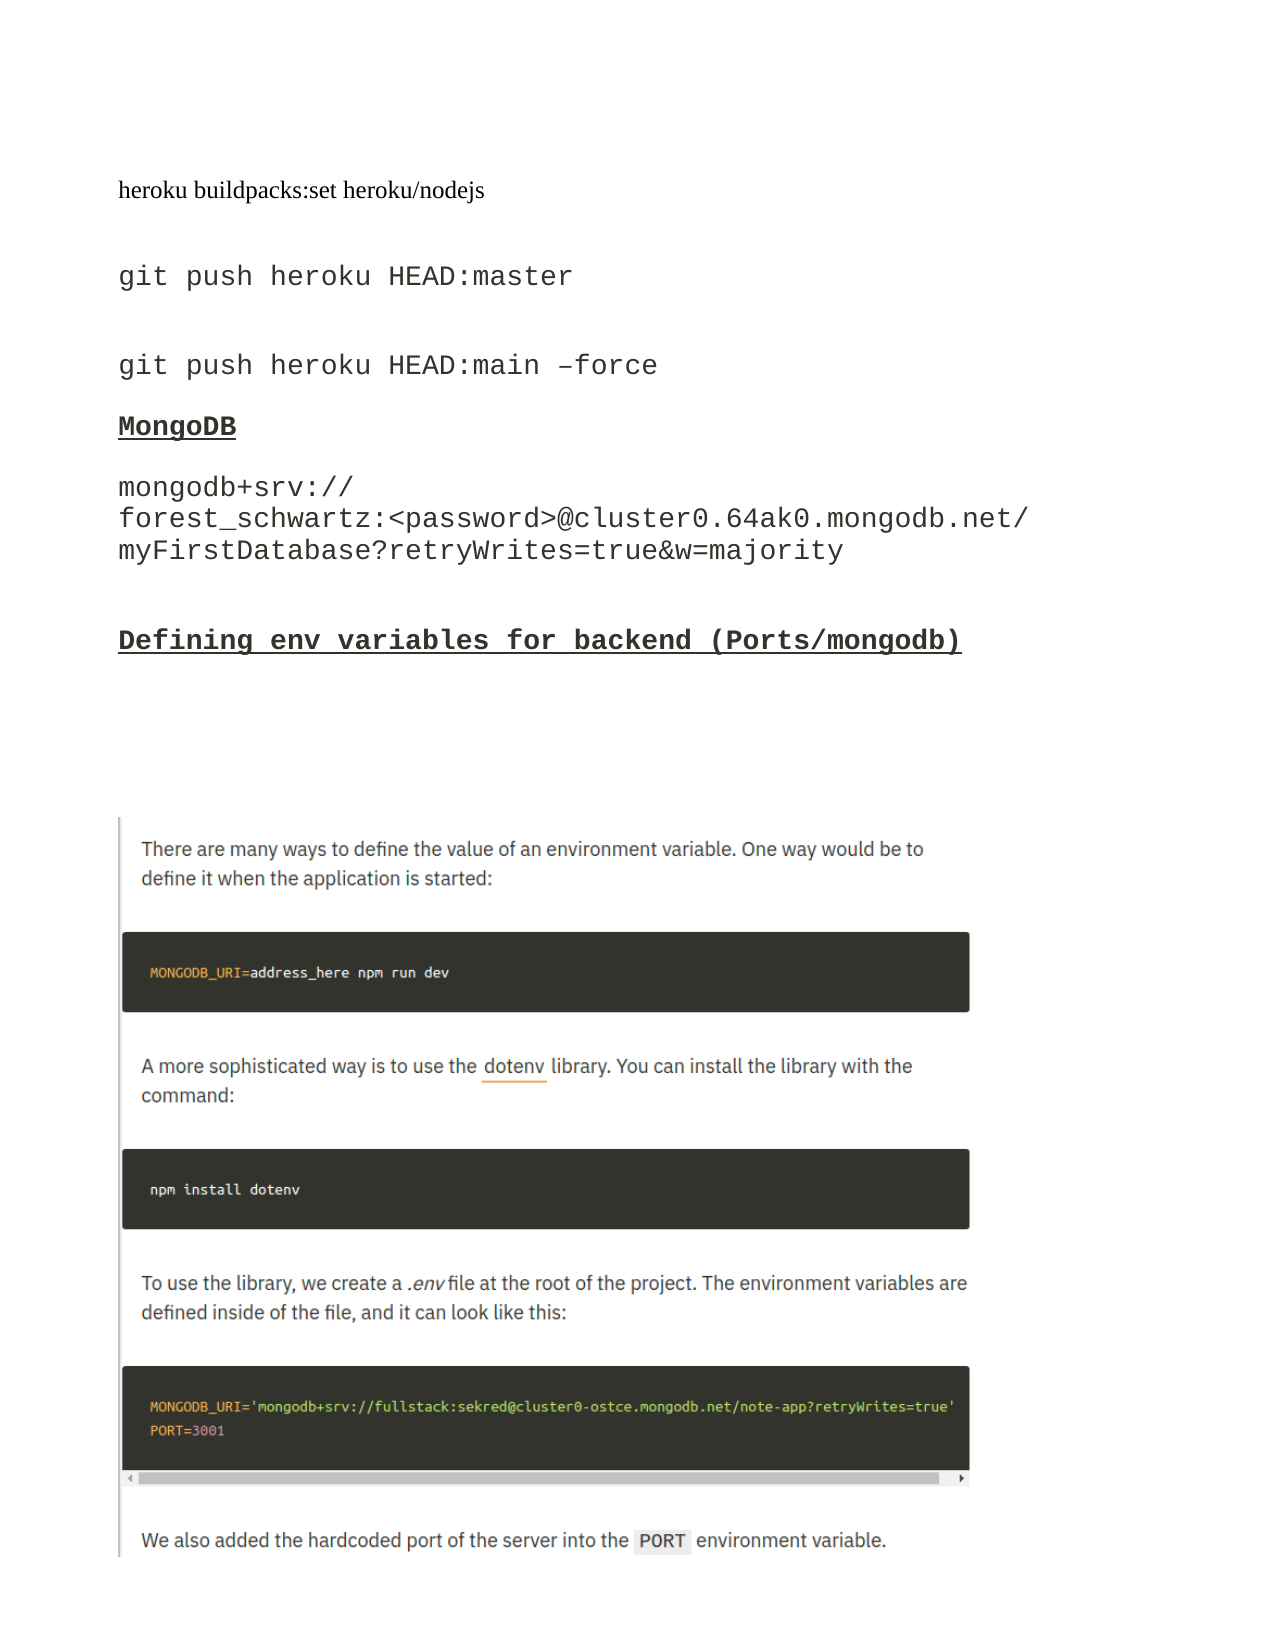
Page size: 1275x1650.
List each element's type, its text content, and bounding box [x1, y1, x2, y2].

text Defining env variables for backend (Ports/mongodb) [118, 626, 1157, 657]
text MongoDB [118, 412, 1157, 444]
text heroku buildpacks:set heroku/nodejs [118, 176, 1157, 204]
text mongodb+srv://forest_schwartz:<password>@cluster0.64ak0.mongodb.net/myFirstDatabase?retryWrites=true&w=majority [118, 472, 1157, 568]
text git push heroku HEAD:master [118, 262, 1157, 294]
picture [118, 817, 1050, 1557]
text git push heroku HEAD:main –force [118, 351, 1157, 383]
